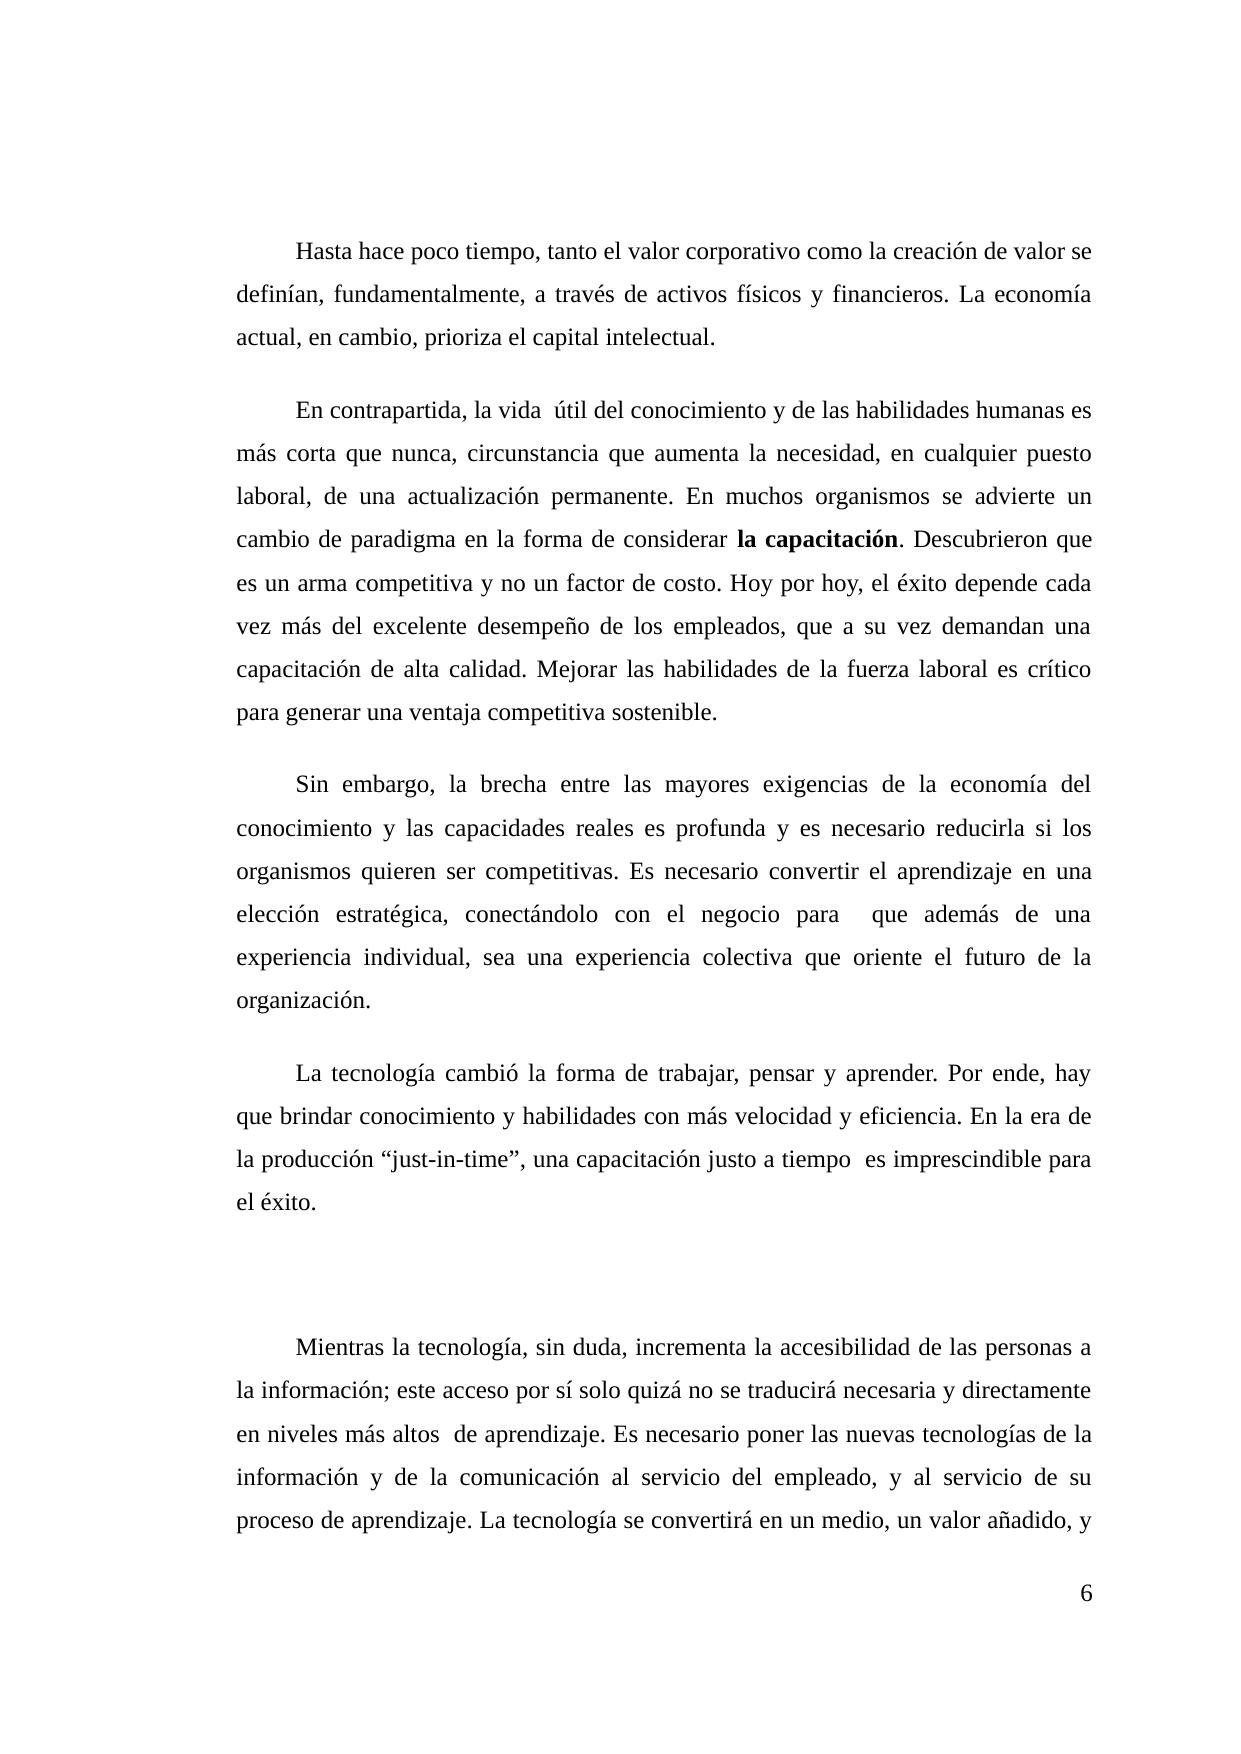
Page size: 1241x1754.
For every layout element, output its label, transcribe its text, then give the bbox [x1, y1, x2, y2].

text Hasta hace poco tiempo, tanto el valor corporativo como la creación de valor se definían, fundamentalmente, a través de activos físicos y financieros. La economía actual, en cambio, prioriza el capital intelectual. [236, 236, 1093, 351]
text La tecnología cambió la forma de trabajar, pensar y aprender. Por ende, hay que brindar conocimiento y habilidades con más velocidad y eficiencia. En la era de la producción “just-in-time”, una capacitación justo a tiempo es imprescindible para el éxito. [236, 1058, 1093, 1216]
text Sin embargo, la brecha entre las mayores exigencias de la economía del conocimiento y las capacidades reales es profunda y es necesario reducirla si los organismos quieren ser competitivas. Es necesario convertir el aprendizaje en una elección estratégica, conectándolo con el negocio para que además de una experiencia individual, sea una experiencia colectiva que oriente el futuro de la organización. [236, 769, 1093, 1014]
text En contrapartida, la vida útil del conocimiento y de las habilidades humanas es más corta que nunca, circunstancia que aumenta la necesidad, en cualquier puesto laboral, de una actualización permanente. En muchos organismos se advierte un cambio de paradigma en la forma de considerar la capacitación. Descubrieron que es un arma competitiva y no un factor de costo. Hoy por hoy, el éxito depende cada vez más del excelente desempeño de los empleados, que a su vez demandan una capacitación de alta calidad. Mejorar las habilidades de la fuerza laboral es crítico para generar una ventaja competitiva sostenible. [236, 395, 1093, 726]
text Mientras la tecnología, sin duda, incrementa la accesibilidad de las personas a la información; este acceso por sí solo quizá no se traducirá necesaria y directamente en niveles más altos de aprendizaje. Es necesario poner las nuevas tecnologías de la información y de la comunicación al servicio del empleado, y al servicio de su proceso de aprendizaje. La tecnología se convertirá en un medio, un valor añadido, y [236, 1332, 1093, 1534]
